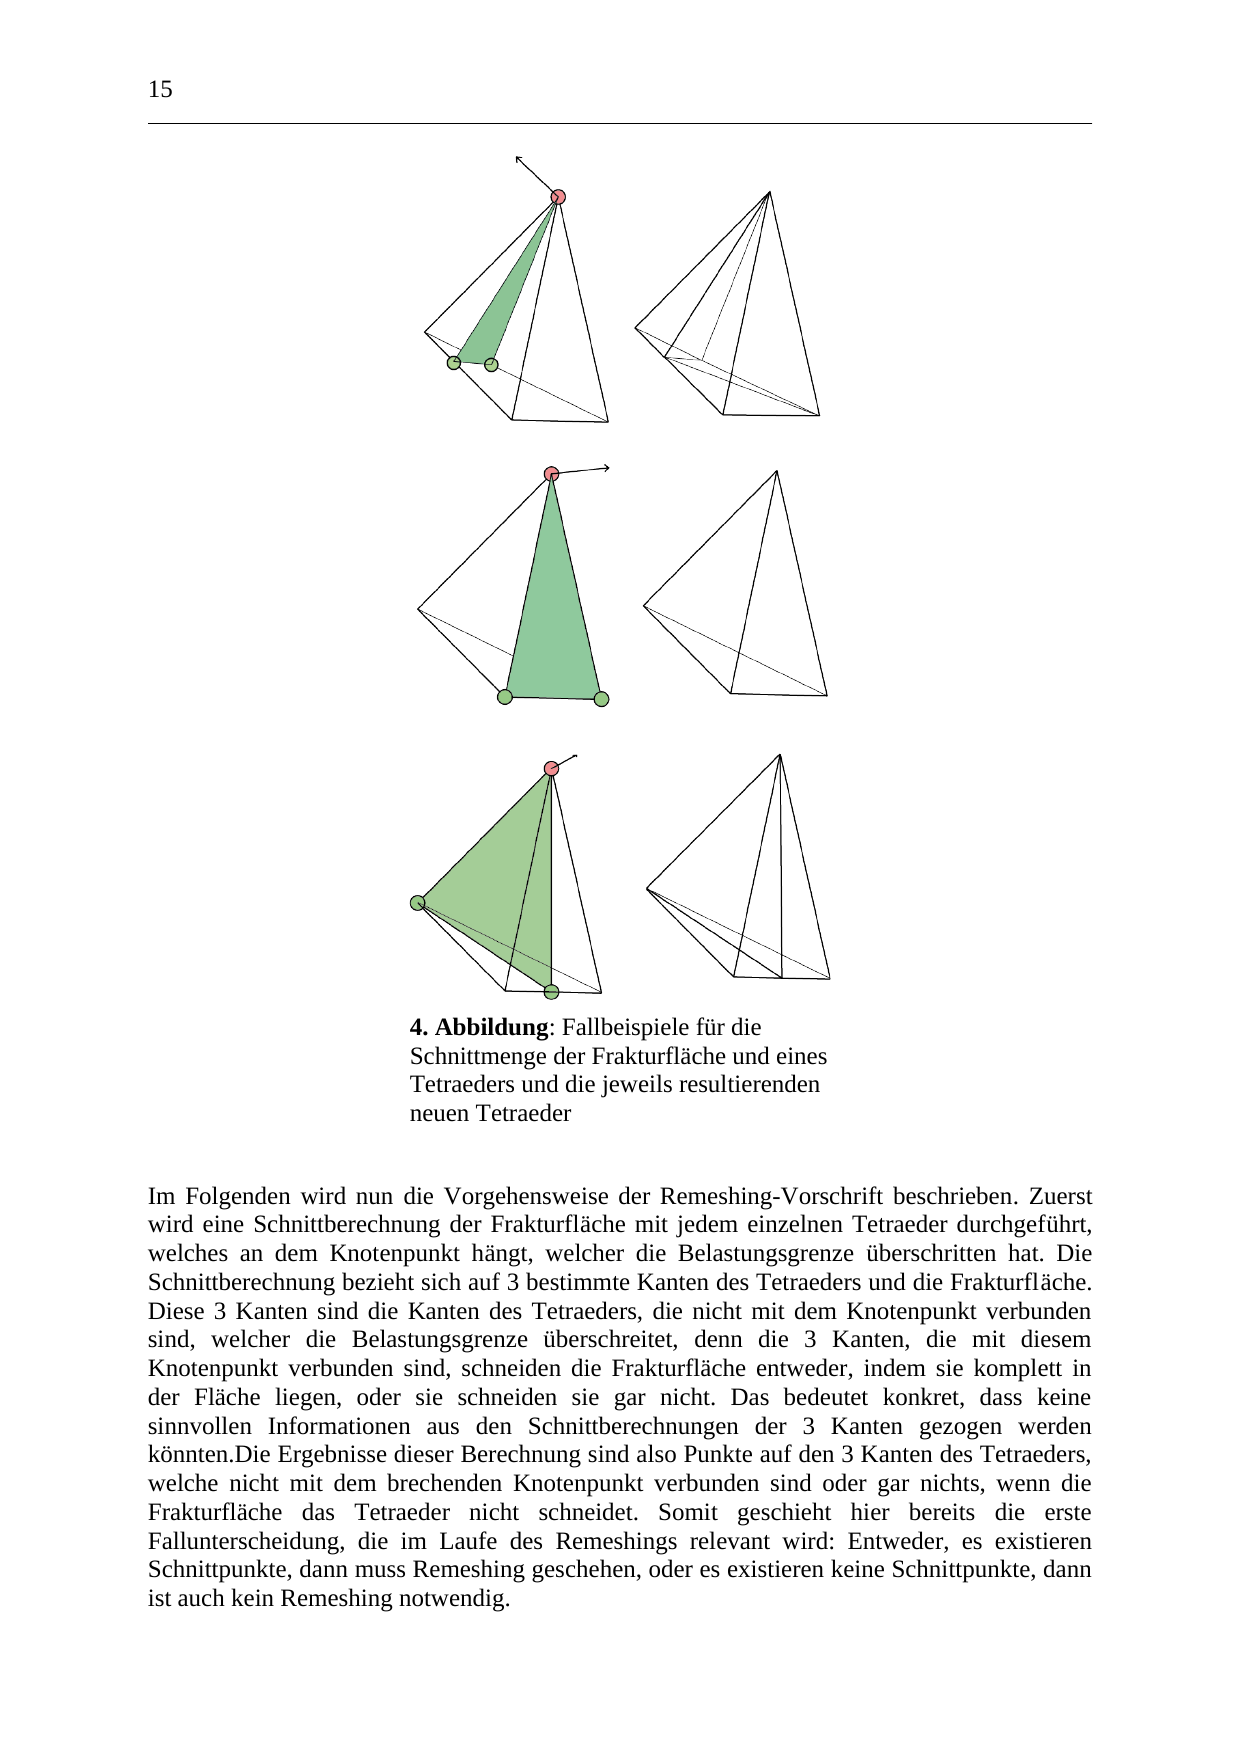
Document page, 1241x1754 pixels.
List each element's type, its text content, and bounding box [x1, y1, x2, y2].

picture [409, 156, 831, 1000]
text Im Folgenden wird nun die Vorgehensweise der Remeshing-Vorschrift beschrieben. Zuerst wird eine Schnittberechnung der Frakturfläche mit jedem einzelnen Tetraeder durchgeführt, welches an dem Knotenpunkt hängt, welcher die Belastungsgrenze überschritten hat. Die Schnittberechnung bezieht sich auf 3 bestimmte Kanten des Tetraeders und die Frakturfläche. Diese 3 Kanten sind die Kanten des Tetraeders, die nicht mit dem Knotenpunkt verbunden sind, welcher die Belastungsgrenze überschreitet, denn die 3 Kanten, die mit diesem Knotenpunkt verbunden sind, schneiden die Frakturfläche entweder, indem sie komplett in der Fläche liegen, oder sie schneiden sie gar nicht. Das bedeutet konkret, dass keine sinnvollen Informationen aus den Schnittberechnungen der 3 Kanten gezogen werden könnten.Die Ergebnisse dieser Berechnung sind also Punkte auf den 3 Kanten des Tetraeders, welche nicht mit dem brechenden Knotenpunkt verbunden sind oder gar nichts, wenn die Frakturfläche das Tetraeder nicht schneidet. Somit geschieht hier bereits die erste Fallunterscheidung, die im Laufe des Remeshings relevant wird: Entweder, es existieren Schnittpunkte, dann muss Remeshing geschehen, oder es existieren keine Schnittpunkte, dann ist auch kein Remeshing notwendig. [148, 154, 1092, 1612]
text 4. Abbildung: Fallbeispiele für die Schnittmenge der Frakturfläche und eines Tetraeders und die jeweils resultierenden neuen Tetraeder [409, 1000, 831, 1127]
